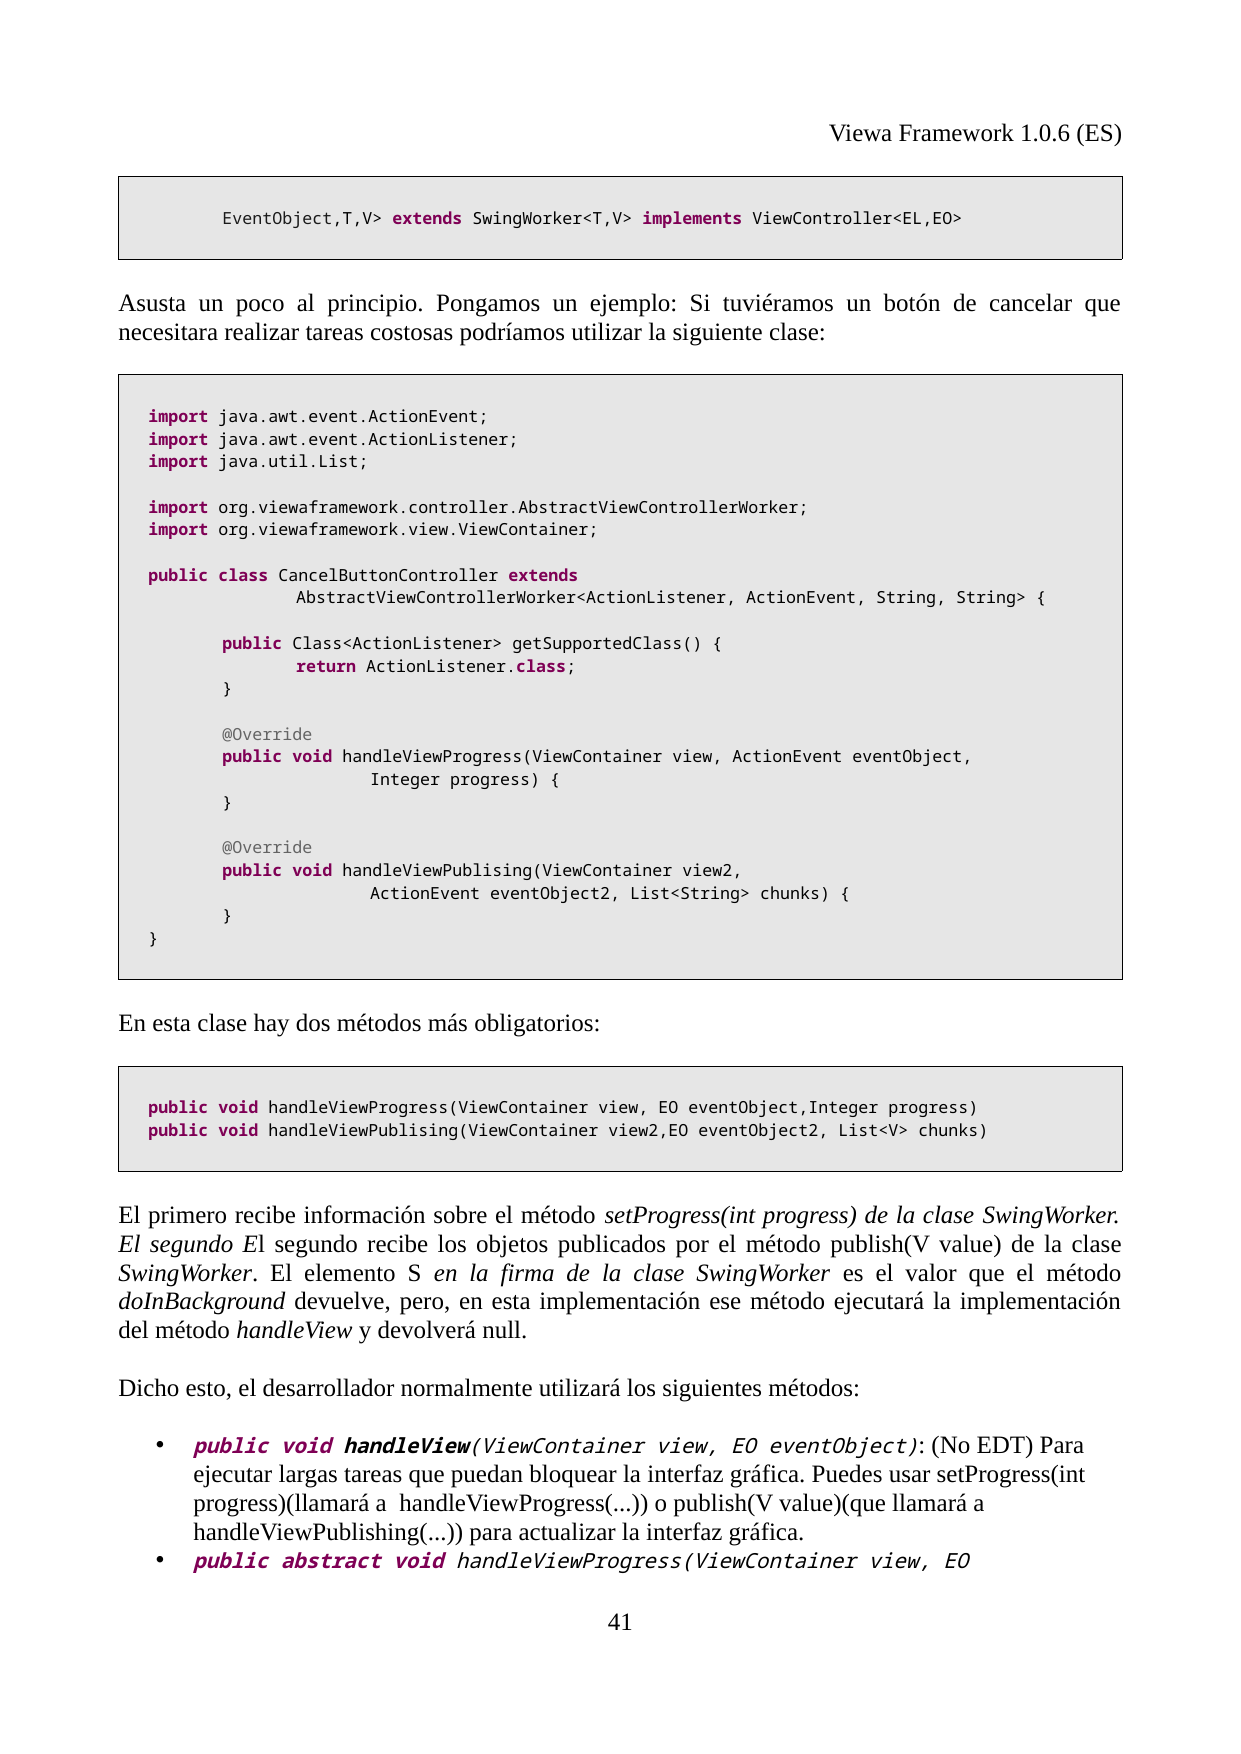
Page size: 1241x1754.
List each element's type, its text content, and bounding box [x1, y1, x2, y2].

text El primero recibe información sobre el método setProgress(int progress) de la clase SwingWorker. El segundo El segundo recibe los objetos publicados por el método publish(V value) de la clase SwingWorker. El elemento S en la firma de la clase SwingWorker es el valor que el método doInBackground devuelve, pero, en esta implementación ese método ejecutará la implementación del método handleView y devolverá null. [118, 1200, 1122, 1344]
list public void handleView(ViewContainer view, EO eventObject): (No EDT) Para ejecutar largas tareas que puedan bloquear la interfaz gráfica. Puedes usar setProgress(int progress)(llamará a handleViewProgress(...)) o publish(V value)(que llamará a handleViewPublishing(...)) para actualizar la interfaz gráfica. [156, 1430, 1122, 1546]
text Asusta un poco al principio. Pongamos un ejemplo: Si tuviéramos un botón de cancelar que necesitara realizar tareas costosas podríamos utilizar la siguiente clase: [118, 288, 1122, 346]
list public abstract void handleViewProgress(ViewContainer view, EO [156, 1546, 1122, 1574]
text Dicho esto, el desarrollador normalmente utilizará los siguientes métodos: [118, 1373, 1122, 1401]
text En esta clase hay dos métodos más obligatorios: [118, 1008, 1122, 1037]
table_header EventObject,T,V> extends SwingWorker<T,V> implements ViewController<EL,EO> [119, 177, 1122, 259]
table_header public void handleViewProgress(ViewContainer view, EO eventObject,Integer progress) public void handleViewPublising(ViewContainer view2,EO eventObject2, List<V> chunks) [119, 1067, 1122, 1171]
table_header import java.awt.event.ActionEvent; import java.awt.event.ActionListener; import java.util.List; import org.viewaframework.controller.AbstractViewControllerWorker; import org.viewaframework.view.ViewContainer; public class CancelButtonController extends AbstractViewControllerWorker<ActionListener, ActionEvent, String, String> { public Class<ActionListener> getSupportedClass() { return ActionListener.class; } @Override public void handleViewProgress(ViewContainer view, ActionEvent eventObject, Integer progress) { } @Override public void handleViewPublising(ViewContainer view2, ActionEvent eventObject2, List<String> chunks) { } } [119, 375, 1122, 979]
